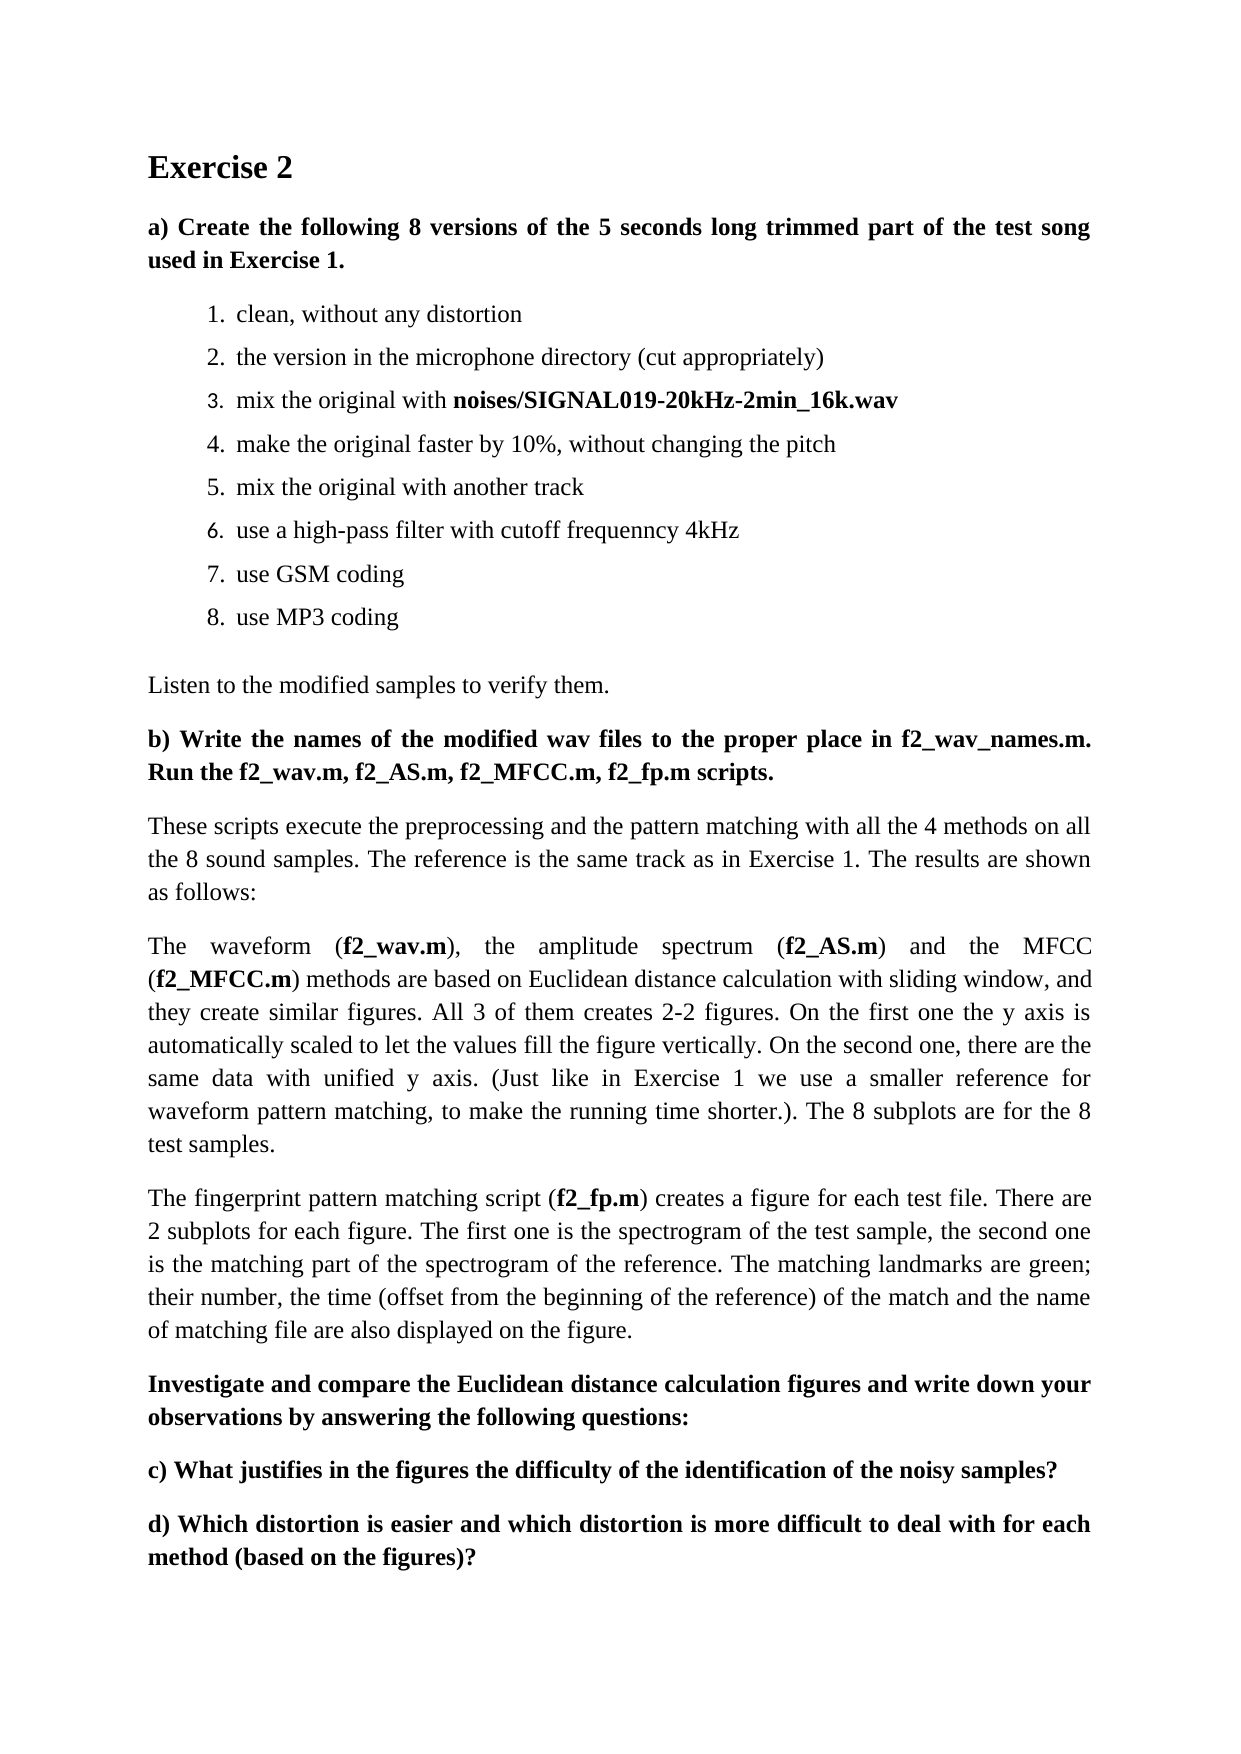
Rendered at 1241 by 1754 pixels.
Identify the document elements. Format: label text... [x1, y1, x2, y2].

list mix the original with another track [207, 472, 1093, 501]
text These scripts execute the preprocessing and the pattern matching with all the 4 methods on all the 8 sound samples. The reference is the same track as in Exercise 1. The results are shown as follows: [148, 811, 1093, 906]
text b) Write the names of the modified wav files to the proper place in f2_wav_names.m. Run the f2_wav.m, f2_AS.m, f2_MFCC.m, f2_fp.m scripts. [148, 724, 1093, 786]
list clean, without any distortion [207, 299, 1093, 328]
text Investigate and compare the Euclidean distance calculation figures and write down your observations by answering the following questions: [148, 1369, 1093, 1431]
text The waveform (f2_wav.m), the amplitude spectrum (f2_AS.m) and the MFCC (f2_MFCC.m) methods are based on Euclidean distance calculation with sliding window, and they create similar figures. All 3 of them creates 2-2 figures. On the first one the y axis is automatically scaled to let the values fill the figure vertically. On the second one, there are the same data with unified y axis. (Just like in Exercise 1 we use a smaller reference for waveform pattern matching, to make the running time shorter.). The 8 subplots are for the 8 test samples. [148, 931, 1093, 1158]
text The fingerprint pattern matching script (f2_fp.m) creates a figure for each test file. There are 2 subplots for each figure. The first one is the spectrogram of the test sample, the second one is the matching part of the spectrogram of the reference. The matching landmarks are green; their number, the time (offset from the beginning of the reference) of the match and the name of matching file are also displayed on the figure. [148, 1183, 1093, 1344]
text d) Which distortion is easier and which distortion is more difficult to deal with for each method (based on the figures)? [148, 1509, 1093, 1571]
list make the original faster by 10%, without changing the pitch [207, 429, 1093, 458]
text c) What justifies in the figures the difficulty of the identification of the noisy samples? [148, 1456, 1093, 1484]
list use MP3 coding [207, 602, 1093, 631]
list use a high-pass filter with cutoff frequenncy 4kHz [207, 515, 1093, 544]
text a) Create the following 8 versions of the 5 seconds long trimmed part of the test song used in Exercise 1. [148, 212, 1093, 274]
list use GSM coding [207, 559, 1093, 588]
text Listen to the modified samples to verify them. [148, 670, 1093, 699]
list the version in the microphone directory (cut appropriately) [207, 342, 1093, 371]
list mix the original with noises/SIGNAL019-20kHz-2min_16k.wav [207, 386, 1093, 415]
text Exercise 2 [148, 148, 1093, 186]
